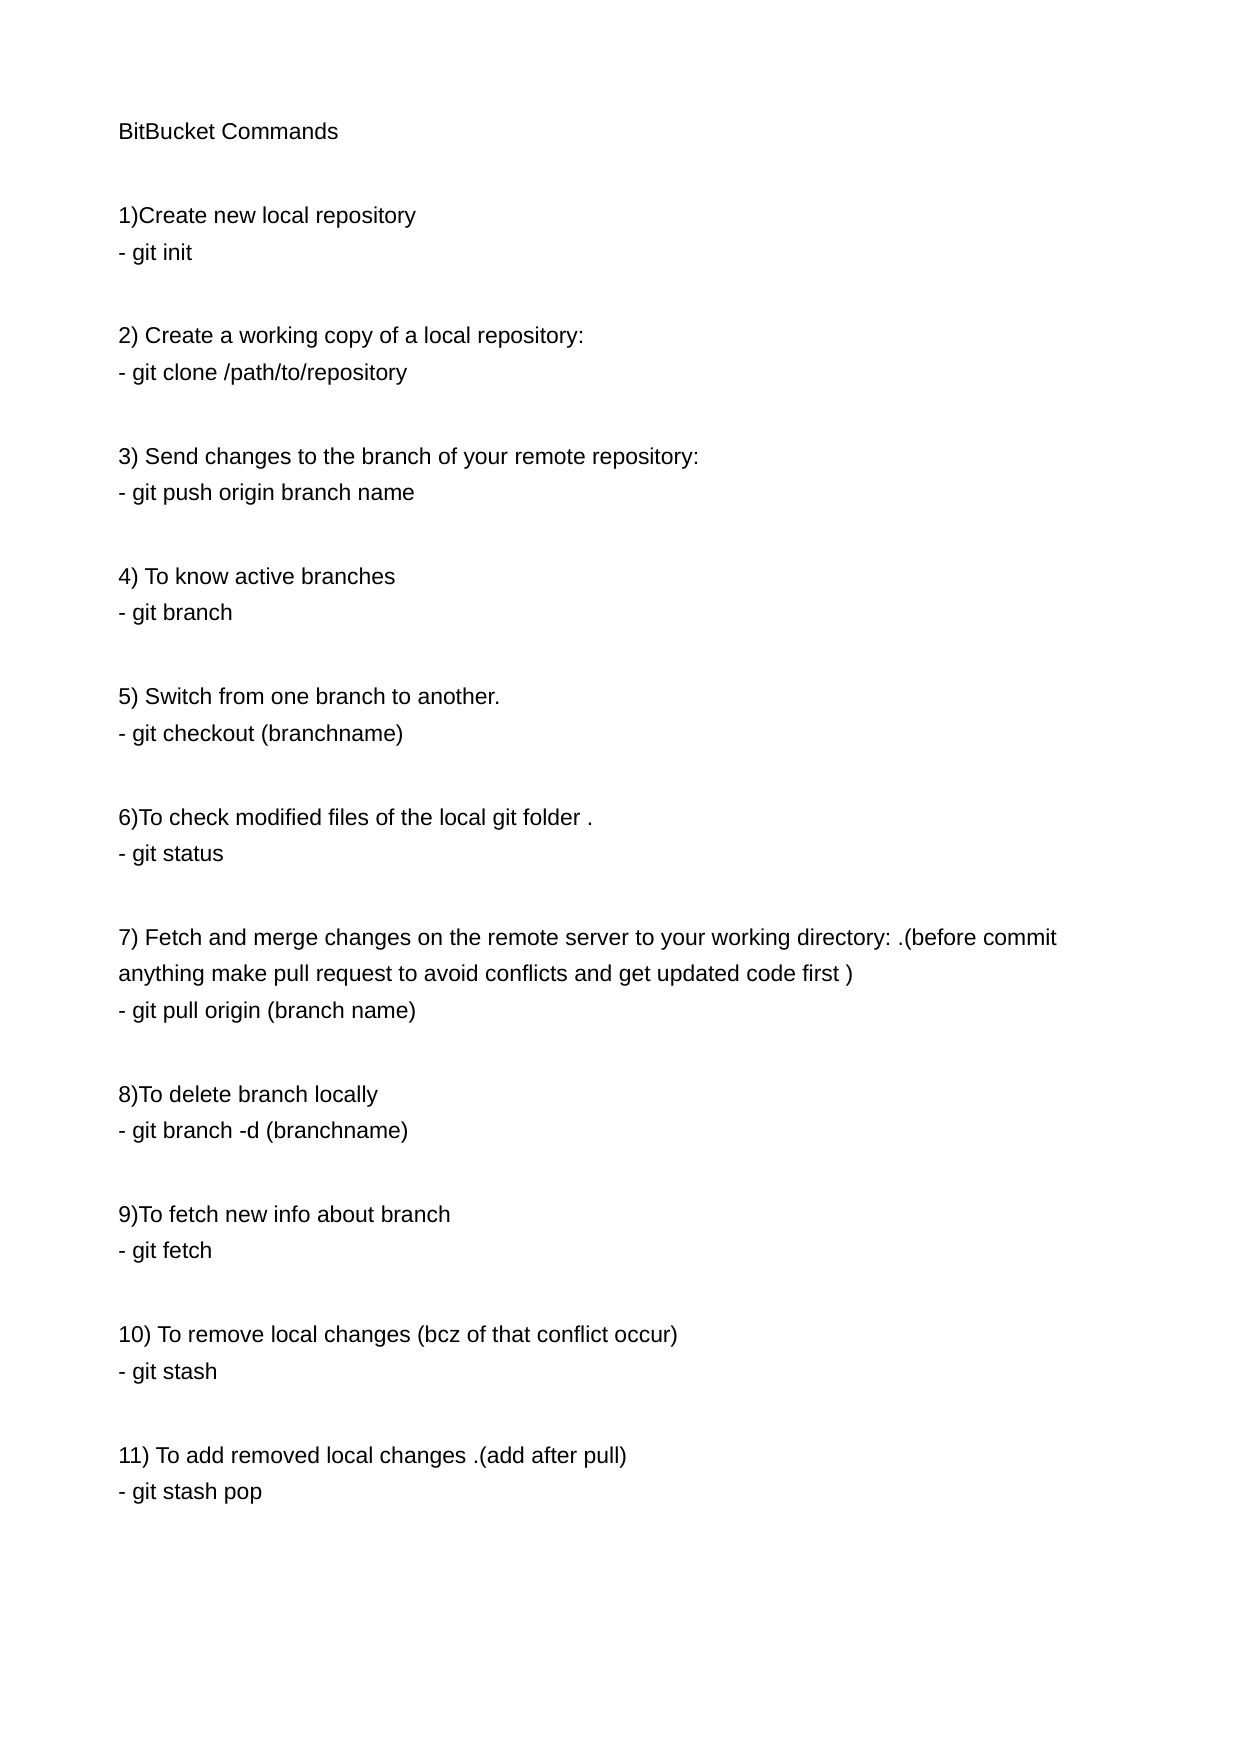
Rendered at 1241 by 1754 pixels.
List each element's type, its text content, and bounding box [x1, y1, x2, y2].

text - git clone /path/to/repository [118, 359, 1122, 385]
text 7) Fetch and merge changes on the remote server to your working directory: .(before commit anything make pull request to avoid conflicts and get updated code first ) [118, 924, 1122, 987]
text - git pull origin (branch name) [118, 997, 1122, 1023]
text 5) Switch from one branch to another. [118, 683, 1122, 710]
text 10) To remove local changes (bcz of that conflict occur) [118, 1321, 1122, 1348]
text 4) To know active branches [118, 563, 1122, 589]
text - git stash [118, 1358, 1122, 1384]
text 3) Send changes to the branch of your remote repository: [118, 443, 1122, 469]
text - git fetch [118, 1237, 1122, 1264]
text BitBucket Commands [118, 118, 1122, 144]
text 6)To check modified files of the local git folder . [118, 804, 1122, 830]
text 1)Create new local repository [118, 202, 1122, 228]
text - git checkout (branchname) [118, 720, 1122, 746]
text 8)To delete branch locally [118, 1081, 1122, 1107]
text - git push origin branch name [118, 479, 1122, 505]
text - git status [118, 840, 1122, 866]
text 2) Create a working copy of a local repository: [118, 322, 1122, 349]
text 9)To fetch new info about branch [118, 1201, 1122, 1227]
text - git stash pop [118, 1478, 1122, 1504]
text 11) To add removed local changes .(add after pull) [118, 1442, 1122, 1468]
text - git branch [118, 599, 1122, 626]
text - git branch -d (branchname) [118, 1117, 1122, 1143]
text - git init [118, 238, 1122, 265]
